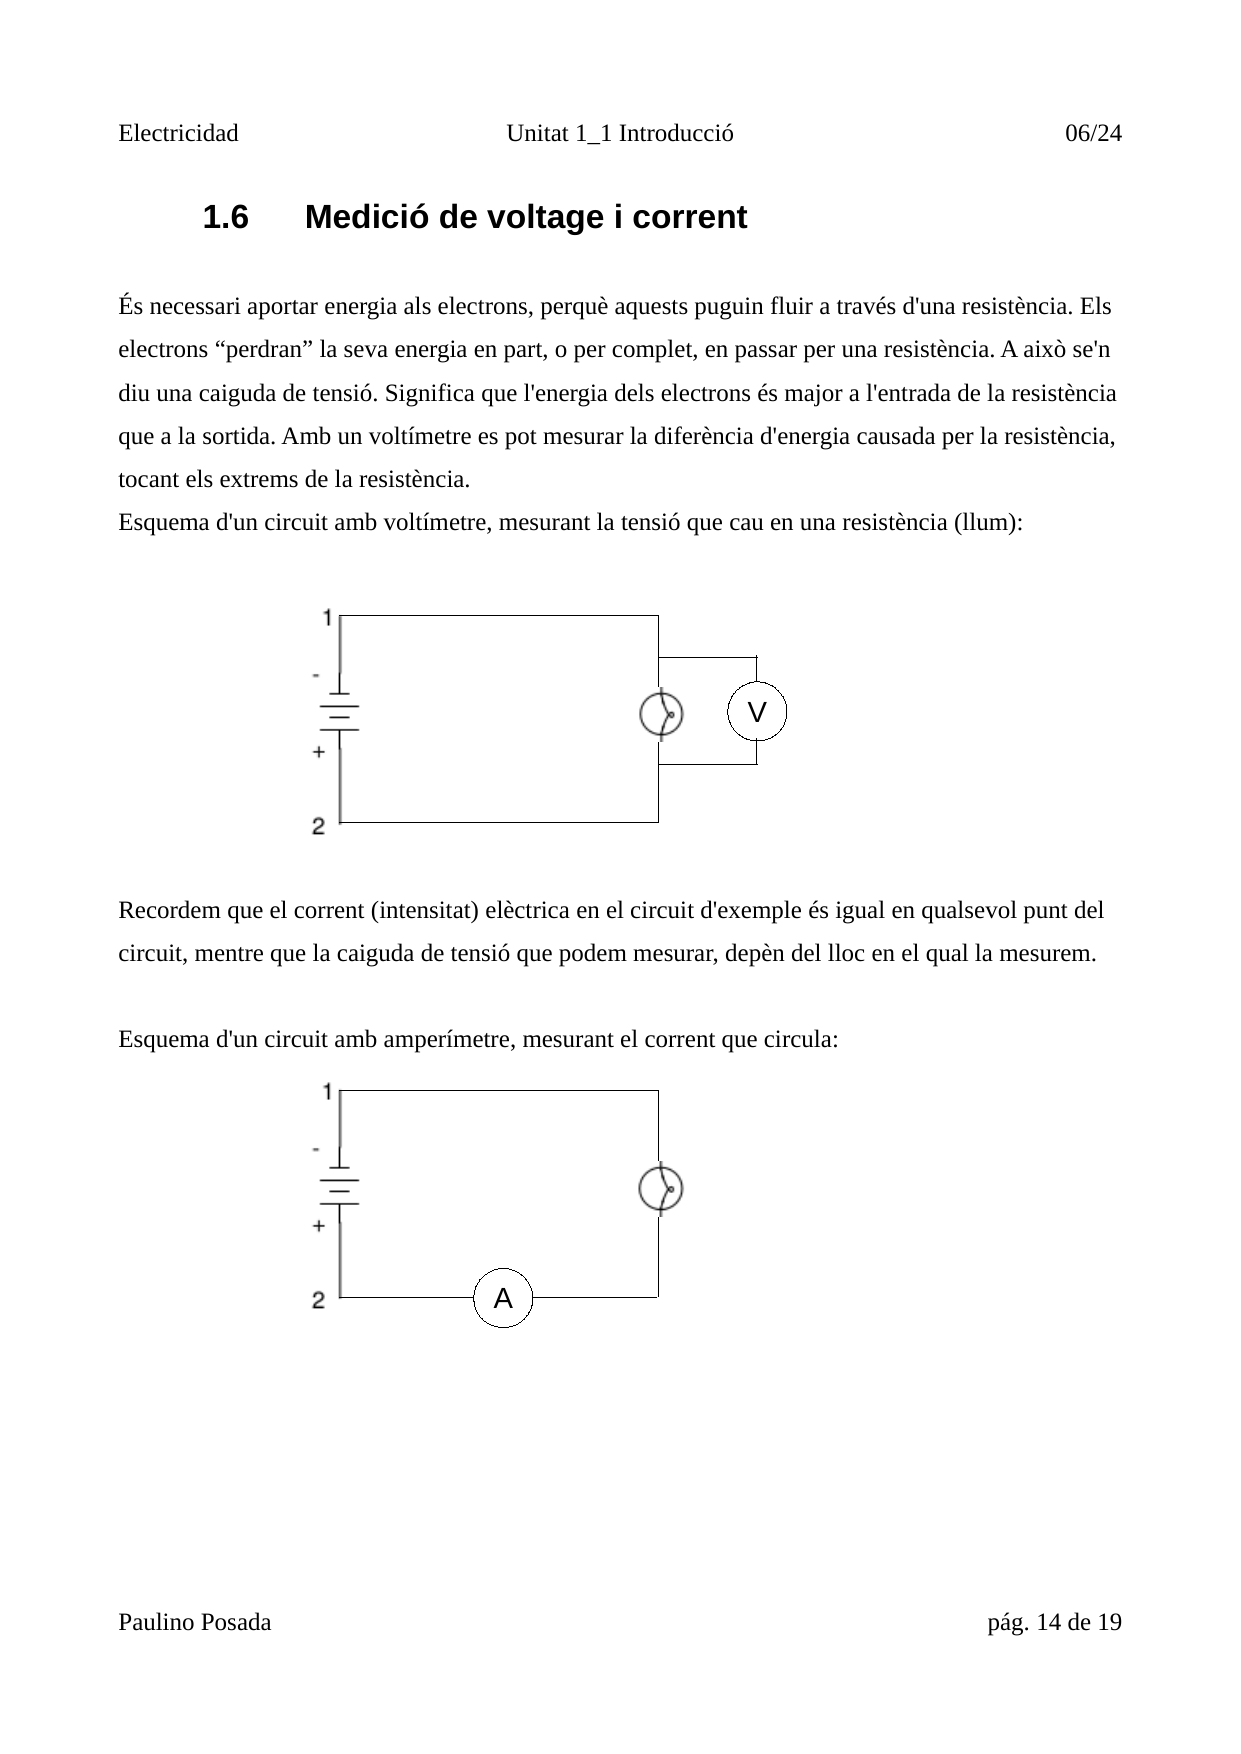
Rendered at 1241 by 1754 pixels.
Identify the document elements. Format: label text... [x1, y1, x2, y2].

text Recordem que el corrent (intensitat) elèctrica en el circuit d'exemple és igual en qualsevol punt del circuit, mentre que la caiguda de tensió que podem mesurar, depèn del lloc en el qual la mesurem. [118, 895, 1122, 967]
subtitle Medició de voltage i corrent [193, 197, 1122, 236]
picture [635, 687, 689, 742]
text És necessari aportar energia als electrons, perquè aquests puguin fluir a través d'una resistència. Els electrons “perdran” la seva energia en part, o per complet, en passar per una resistència. A això se'n diu una caiguda de tensió. Significa que l'energia dels electrons és major a l'entrada de la resistència que a la sortida. Amb un voltímetre es pot mesurar la diferència d'energia causada per la resistència, tocant els extrems de la resistència. [118, 291, 1122, 493]
picture [295, 607, 372, 844]
text Esquema d'un circuit amb amperímetre, mesurant el corrent que circula: [118, 1024, 1122, 1053]
picture [295, 1081, 372, 1318]
picture [634, 1161, 689, 1217]
text Esquema d'un circuit amb voltímetre, mesurant la tensió que cau en una resistència (llum): [118, 507, 1122, 536]
